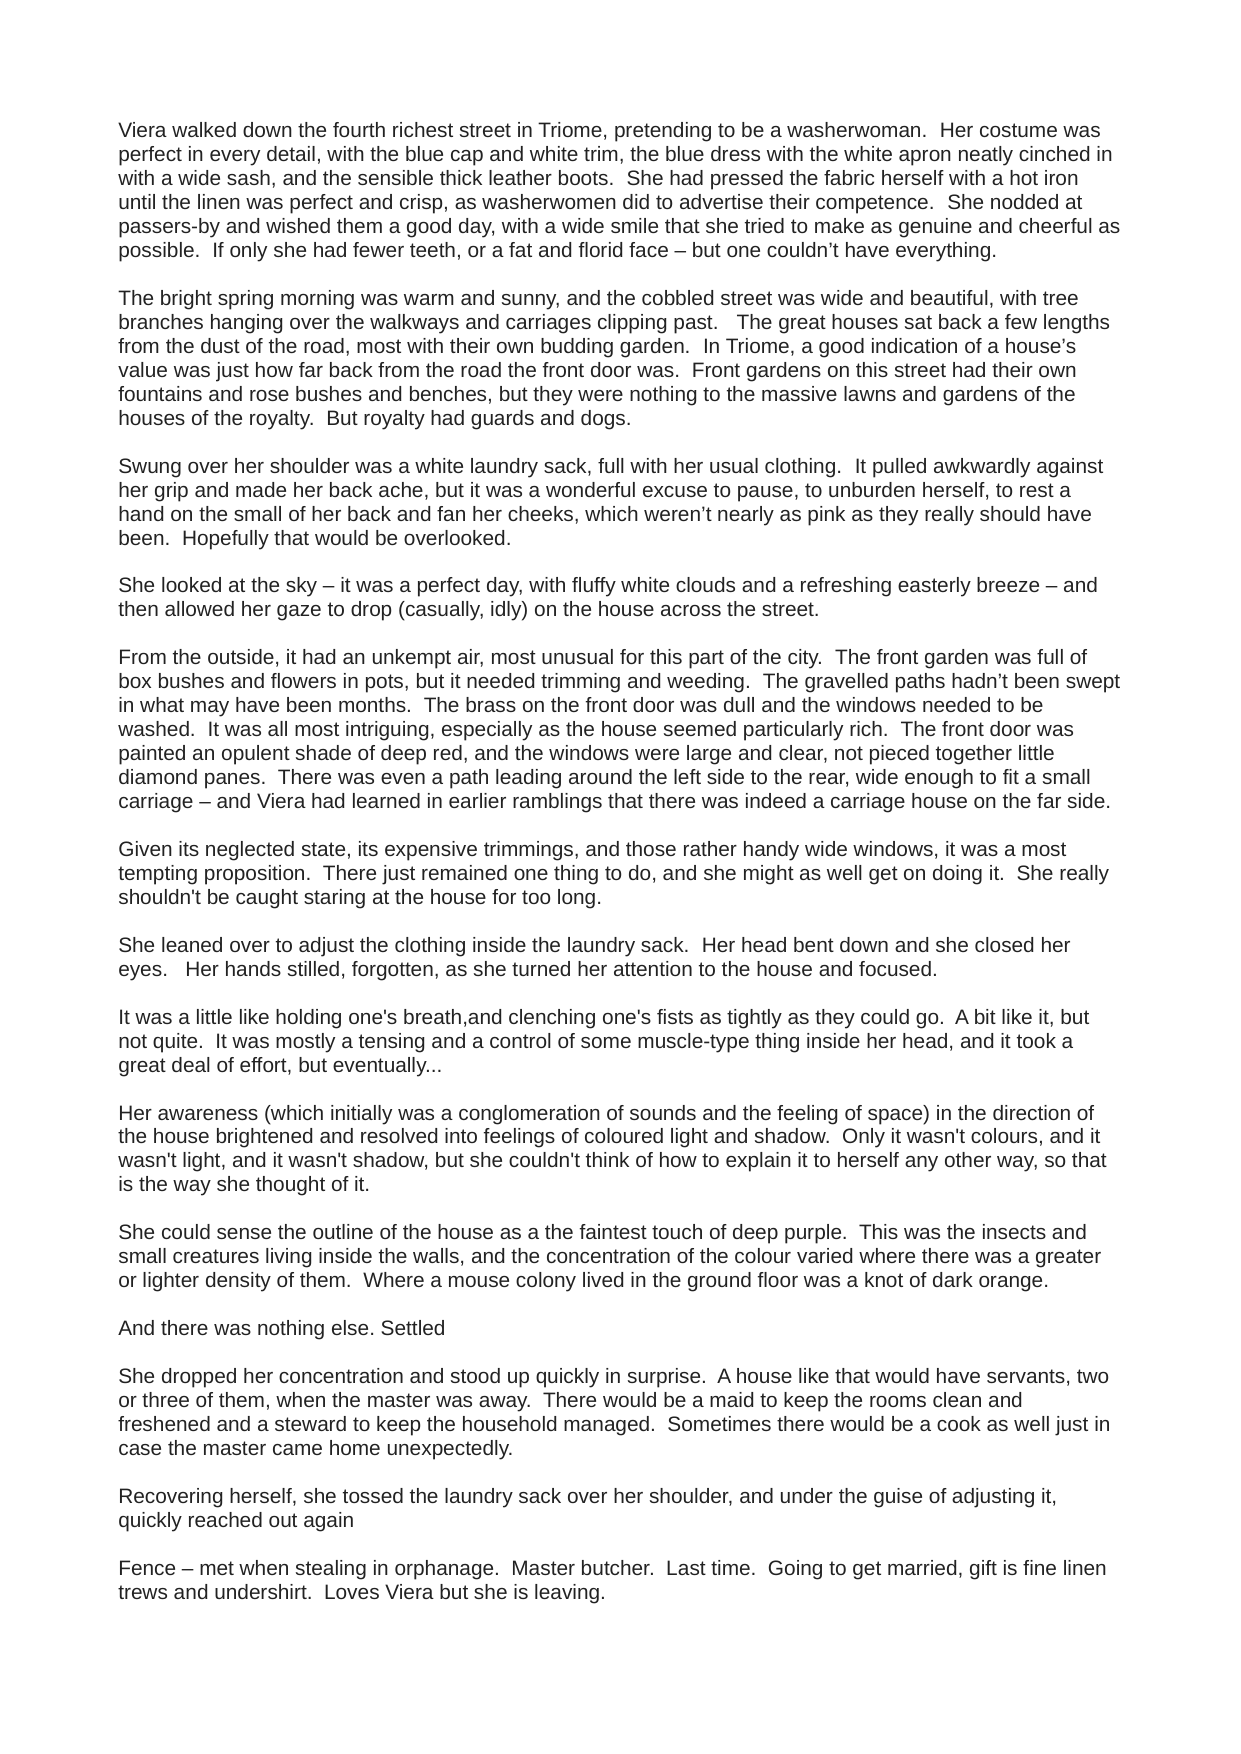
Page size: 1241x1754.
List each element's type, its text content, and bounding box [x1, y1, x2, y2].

text Viera walked down the fourth richest street in Triome, pretending to be a washerwoman. Her costume was perfect in every detail, with the blue cap and white trim, the blue dress with the white apron neatly cinched in with a wide sash, and the sensible thick leather boots. She had pressed the fabric herself with a hot iron until the linen was perfect and crisp, as washerwomen did to advertise their competence. She nodded at passers-by and wished them a good day, with a wide smile that she tried to make as genuine and cheerful as possible. If only she had fewer teeth, or a fat and florid face – but one couldn’t have everything. [118, 118, 1122, 262]
text Given its neglected state, its expensive trimmings, and those rather handy wide windows, it was a most tempting proposition. There just remained one thing to do, and she might as well get on doing it. She really shouldn't be caught staring at the house for too long. [118, 837, 1122, 909]
text She could sense the outline of the house as a the faintest touch of deep purple. This was the insects and small creatures living inside the walls, and the concentration of the colour varied where there was a greater or lighter density of them. Where a mouse colony lived in the ground floor was a knot of dark orange. [118, 1220, 1122, 1292]
text From the outside, it had an unkempt air, most unusual for this part of the city. The front garden was full of box bushes and flowers in pots, but it needed trimming and weeding. The gravelled paths hadn’t been swept in what may have been months. The brass on the front door was dull and the windows needed to be washed. It was all most intriguing, especially as the house seemed particularly rich. The front door was painted an opulent shade of deep red, and the windows were large and clear, not pieced together little diamond panes. There was even a path leading around the left side to the rear, wide enough to fit a small carriage – and Viera had learned in earlier ramblings that there was indeed a carriage house on the far side. [118, 645, 1122, 813]
text Swung over her shoulder was a white laundry sack, full with her usual clothing. It pulled awkwardly against her grip and made her back ache, but it was a wonderful excuse to pause, to unburden herself, to rest a hand on the small of her back and fan her cheeks, which weren’t nearly as pink as they really should have been. Hopefully that would be overlooked. [118, 453, 1122, 549]
text It was a little like holding one's breath,and clenching one's fists as tightly as they could go. A bit like it, but not quite. It was mostly a tensing and a control of some muscle-type thing inside her head, and it took a great deal of effort, but eventually... [118, 1004, 1122, 1076]
text Her awareness (which initially was a conglomeration of sounds and the feeling of space) in the direction of the house brightened and resolved into feelings of coloured light and shadow. Only it wasn't colours, and it wasn't light, and it wasn't shadow, but she couldn't think of how to explain it to herself any other way, so that is the way she thought of it. [118, 1100, 1122, 1196]
text Recovering herself, she tossed the laundry sack over her shoulder, and under the guise of adjusting it, quickly reached out again [118, 1484, 1122, 1532]
text And there was nothing else. Settled [118, 1316, 1122, 1340]
text Fence – met when stealing in orphanage. Master butcher. Last time. Going to get married, gift is fine linen trews and undershirt. Loves Viera but she is leaving. [118, 1556, 1122, 1603]
text She looked at the sky – it was a perfect day, with fluffy white clouds and a refreshing easterly breeze – and then allowed her gaze to drop (casually, idly) on the house across the street. [118, 573, 1122, 621]
text She dropped her concentration and stood up quickly in surprise. A house like that would have servants, two or three of them, when the master was away. There would be a maid to keep the rooms clean and freshened and a steward to keep the household managed. Sometimes there would be a cook as well just in case the master came home unexpectedly. [118, 1364, 1122, 1460]
text The bright spring morning was warm and sunny, and the cobbled street was wide and beautiful, with tree branches hanging over the walkways and carriages clipping past. The great houses sat back a few lengths from the dust of the road, most with their own budding garden. In Triome, a good indication of a house’s value was just how far back from the road the front door was. Front gardens on this street had their own fountains and rose bushes and benches, but they were nothing to the massive lawns and gardens of the houses of the royalty. But royalty had guards and dogs. [118, 286, 1122, 429]
text She leaned over to adjust the clothing inside the laundry sack. Her head bent down and she closed her eyes. Her hands stilled, forgotten, as she turned her attention to the house and focused. [118, 933, 1122, 981]
